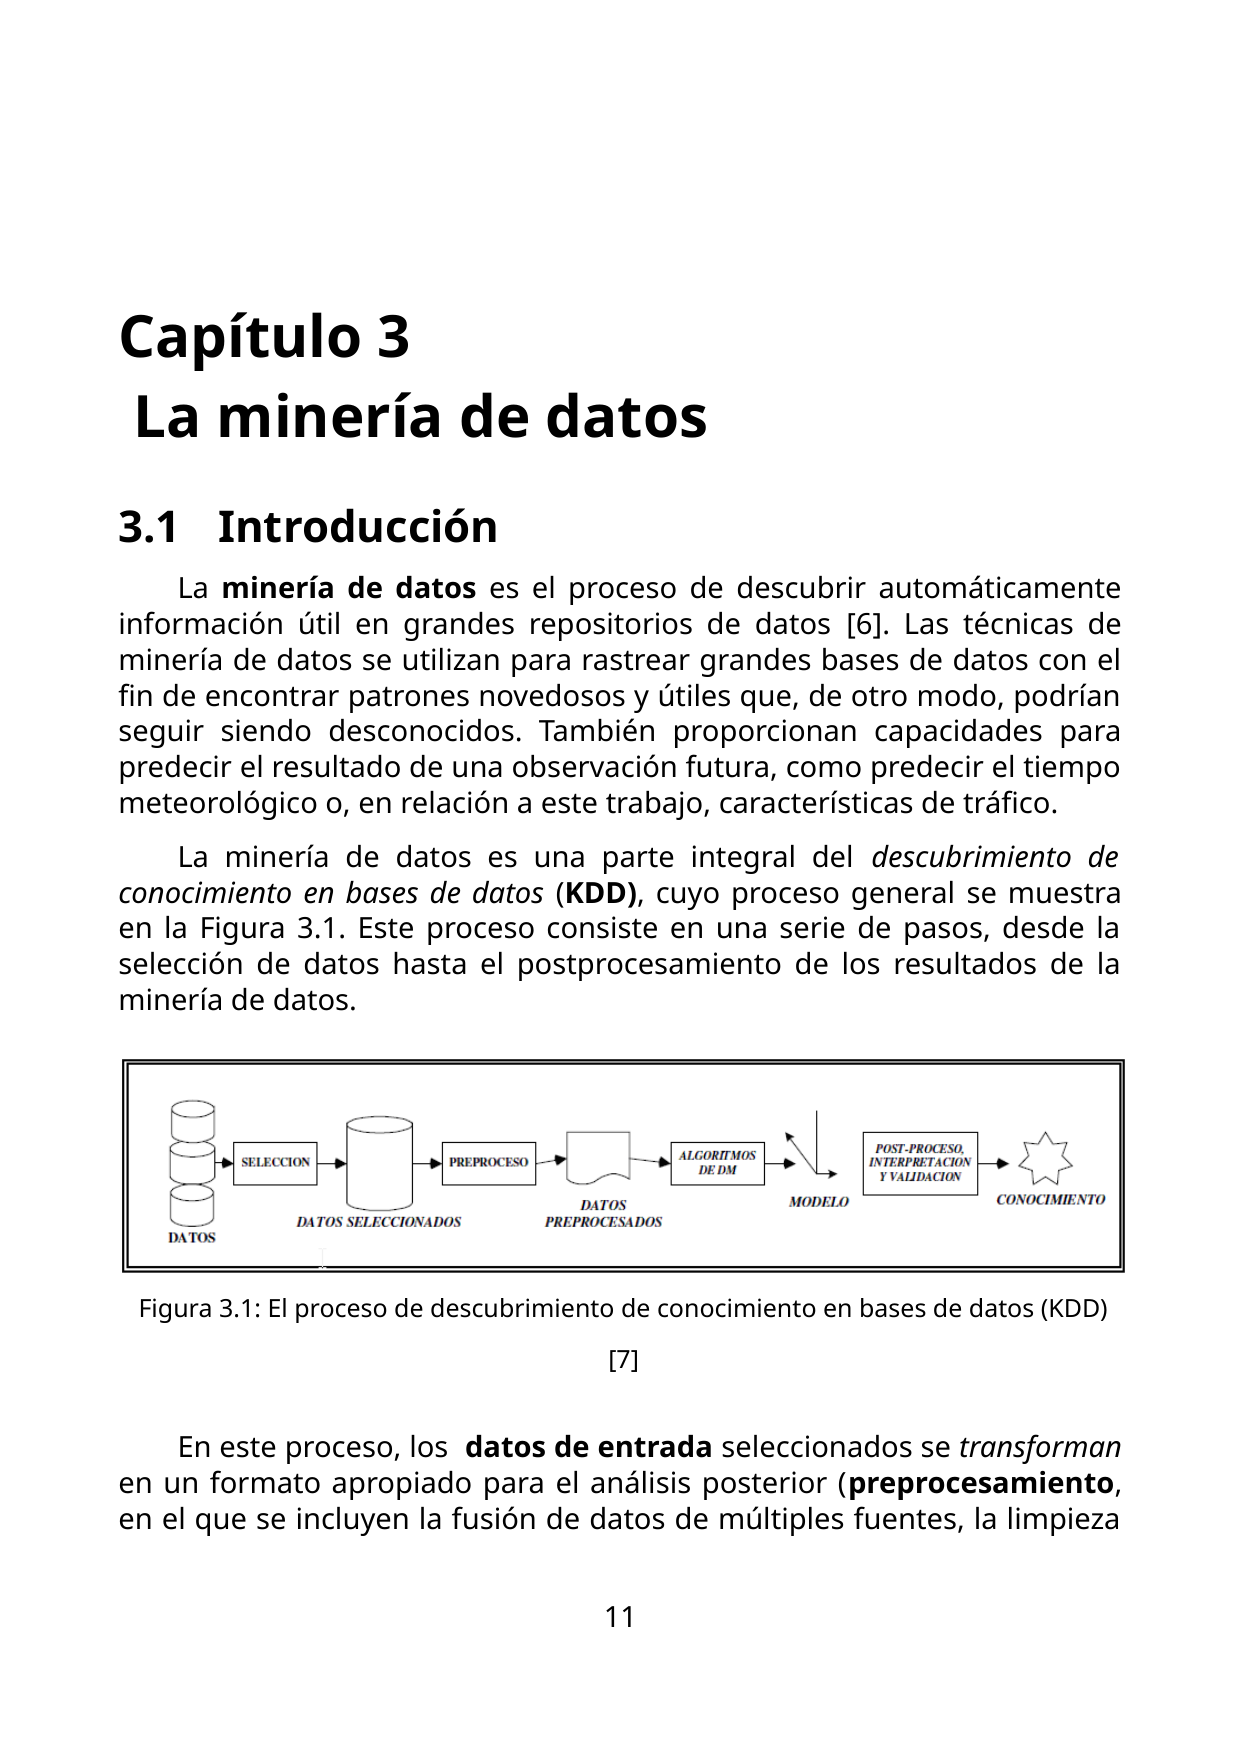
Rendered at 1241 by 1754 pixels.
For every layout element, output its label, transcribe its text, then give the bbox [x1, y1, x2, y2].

subtitle Introducción [118, 496, 1122, 555]
subtitle La minería de datos [118, 295, 1122, 454]
text La minería de datos es una parte integral del descubrimiento de conocimiento en bases de datos (KDD), cuyo proceso general se muestra en la Figura 3.1. Este proceso consiste en una serie de pasos, desde la selección de datos hasta el postprocesamiento de los resultados de la minería de datos. [118, 836, 1122, 1019]
text Figura 3.1: El proceso de descubrimiento de conocimiento en bases de datos (KDD) [7] [121, 1275, 1125, 1376]
text La minería de datos es el proceso de descubrir automáticamente información útil en grandes repositorios de datos [6]. Las técnicas de minería de datos se utilizan para rastrear grandes bases de datos con el fin de encontrar patrones novedosos y útiles que, de otro modo, podrían seguir siendo desconocidos. También proporcionan capacidades para predecir el resultado de una observación futura, como predecir el tiempo meteorológico o, en relación a este trabajo, características de tráfico. [118, 568, 1122, 822]
text En este proceso, los datos de entrada seleccionados se transforman en un formato apropiado para el análisis posterior (preprocesamiento, en el que se incluyen la fusión de datos de múltiples fuentes, la limpieza [118, 1427, 1122, 1538]
picture [121, 1057, 1126, 1275]
